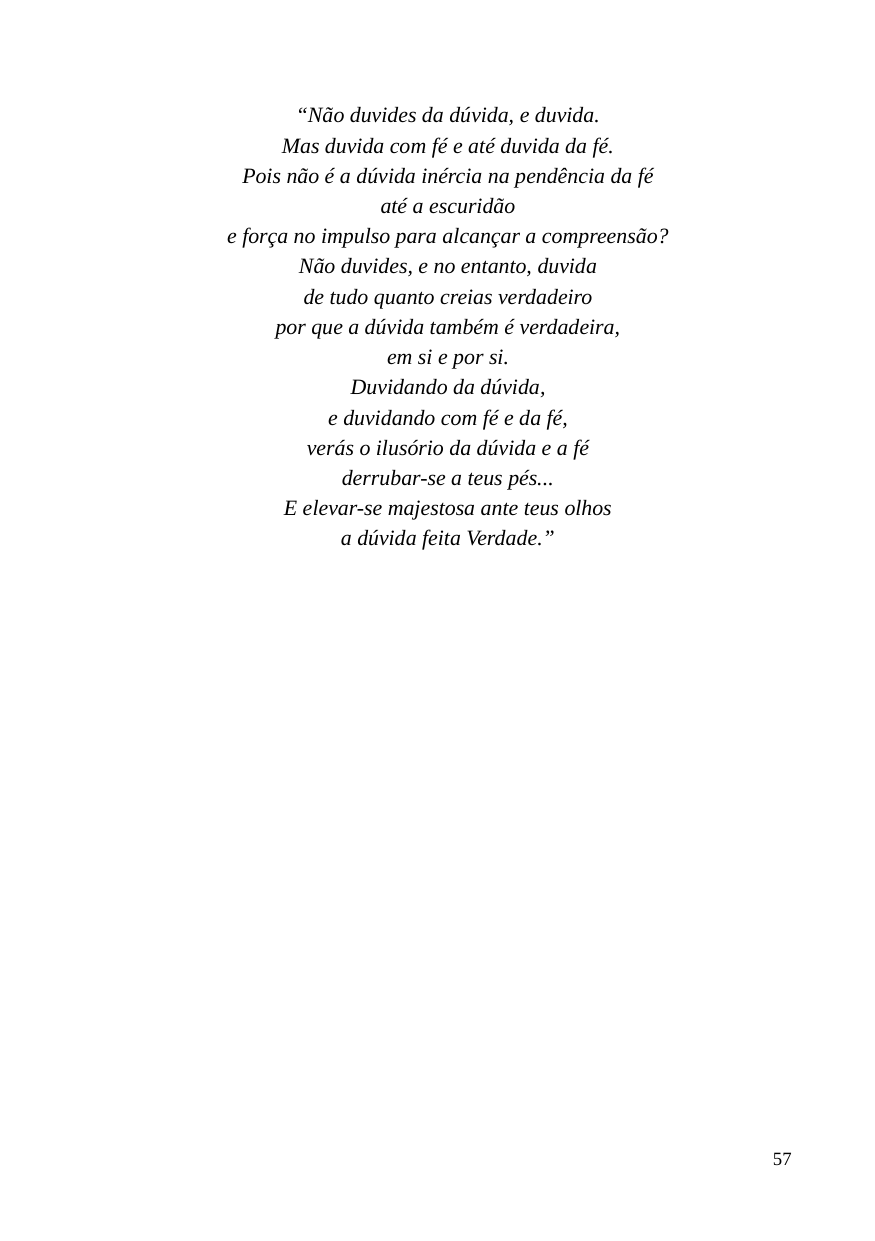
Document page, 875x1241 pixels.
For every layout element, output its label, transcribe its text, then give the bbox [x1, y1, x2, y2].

text de tudo quanto creias verdadeiro [106, 284, 791, 309]
text “Não duvides da dúvida, e duvida. [106, 102, 791, 128]
list Não duvides, e no entanto, duvida [106, 253, 791, 279]
text Pois não é a dúvida inércia na pendência da fé [106, 163, 791, 188]
text por que a dúvida também é verdadeira, [106, 314, 791, 339]
text até a escuridão [106, 193, 791, 218]
text Mas duvida com fé e até duvida da fé. [106, 133, 791, 158]
text a dúvida feita Verdade.” [106, 525, 791, 551]
text e força no impulso para alcançar a compreensão? [106, 223, 791, 248]
text verás o ilusório da dúvida e a fé [106, 435, 791, 460]
text em si e por si. [106, 344, 791, 369]
text e duvidando com fé e da fé, [106, 404, 791, 430]
text Duvidando da dúvida, [106, 374, 791, 399]
text derrubar-se a teus pés... [106, 465, 791, 490]
text E elevar-se majestosa ante teus olhos [106, 495, 791, 520]
